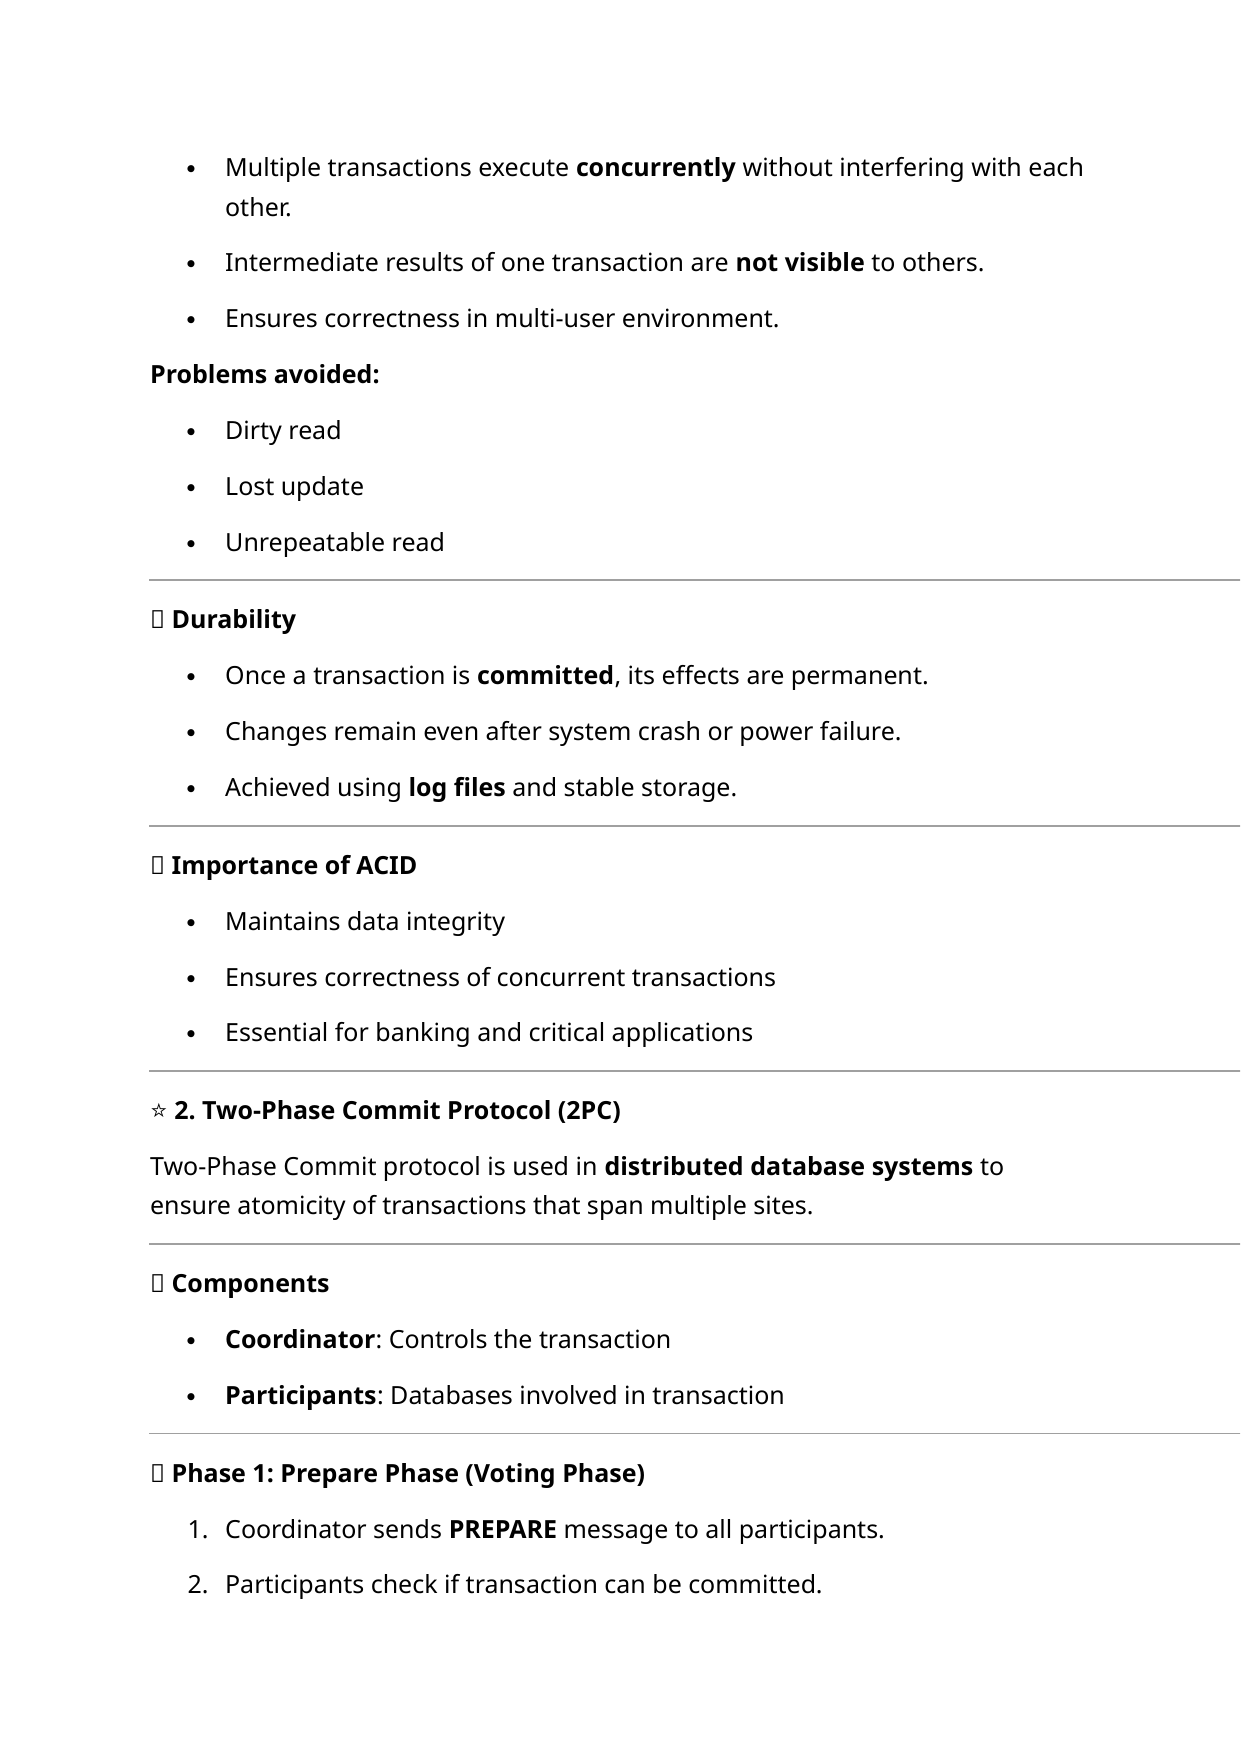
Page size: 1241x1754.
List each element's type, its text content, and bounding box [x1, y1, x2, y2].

list Participants: Databases involved in transaction [187, 1377, 1090, 1412]
list Participants check if transaction can be committed. [187, 1567, 1090, 1601]
text Problems avoided: [150, 357, 1090, 391]
list Unrepeatable read [187, 524, 1090, 558]
list Lost update [187, 468, 1090, 502]
list Changes remain even after system crash or power failure. [187, 714, 1090, 748]
list Coordinator sends PREPARE message to all participants. [187, 1511, 1090, 1545]
list Multiple transactions execute concurrently without interfering with each other. [187, 150, 1090, 223]
text Two-Phase Commit protocol is used in distributed database systems to ensure atomicity of transactions that span multiple sites. [150, 1149, 1090, 1222]
text 🔹 Components [150, 1266, 1090, 1300]
list Once a transaction is committed, its effects are permanent. [187, 658, 1090, 692]
list Intermediate results of one transaction are not visible to others. [187, 245, 1090, 279]
list Coordinator: Controls the transaction [187, 1322, 1090, 1356]
list Ensures correctness of concurrent transactions [187, 959, 1090, 993]
list Maintains data integrity [187, 903, 1090, 937]
list Essential for banking and critical applications [187, 1015, 1090, 1049]
list Achieved using log files and stable storage. [187, 769, 1090, 804]
text 🔹 Phase 1: Prepare Phase (Voting Phase) [150, 1455, 1090, 1489]
text ⭐ 2. Two-Phase Commit Protocol (2PC) [150, 1093, 1090, 1127]
list Ensures correctness in multi-user environment. [187, 301, 1090, 335]
text 🔹 Durability [150, 602, 1090, 636]
list Dirty read [187, 412, 1090, 447]
text 🔹 Importance of ACID [150, 847, 1090, 882]
